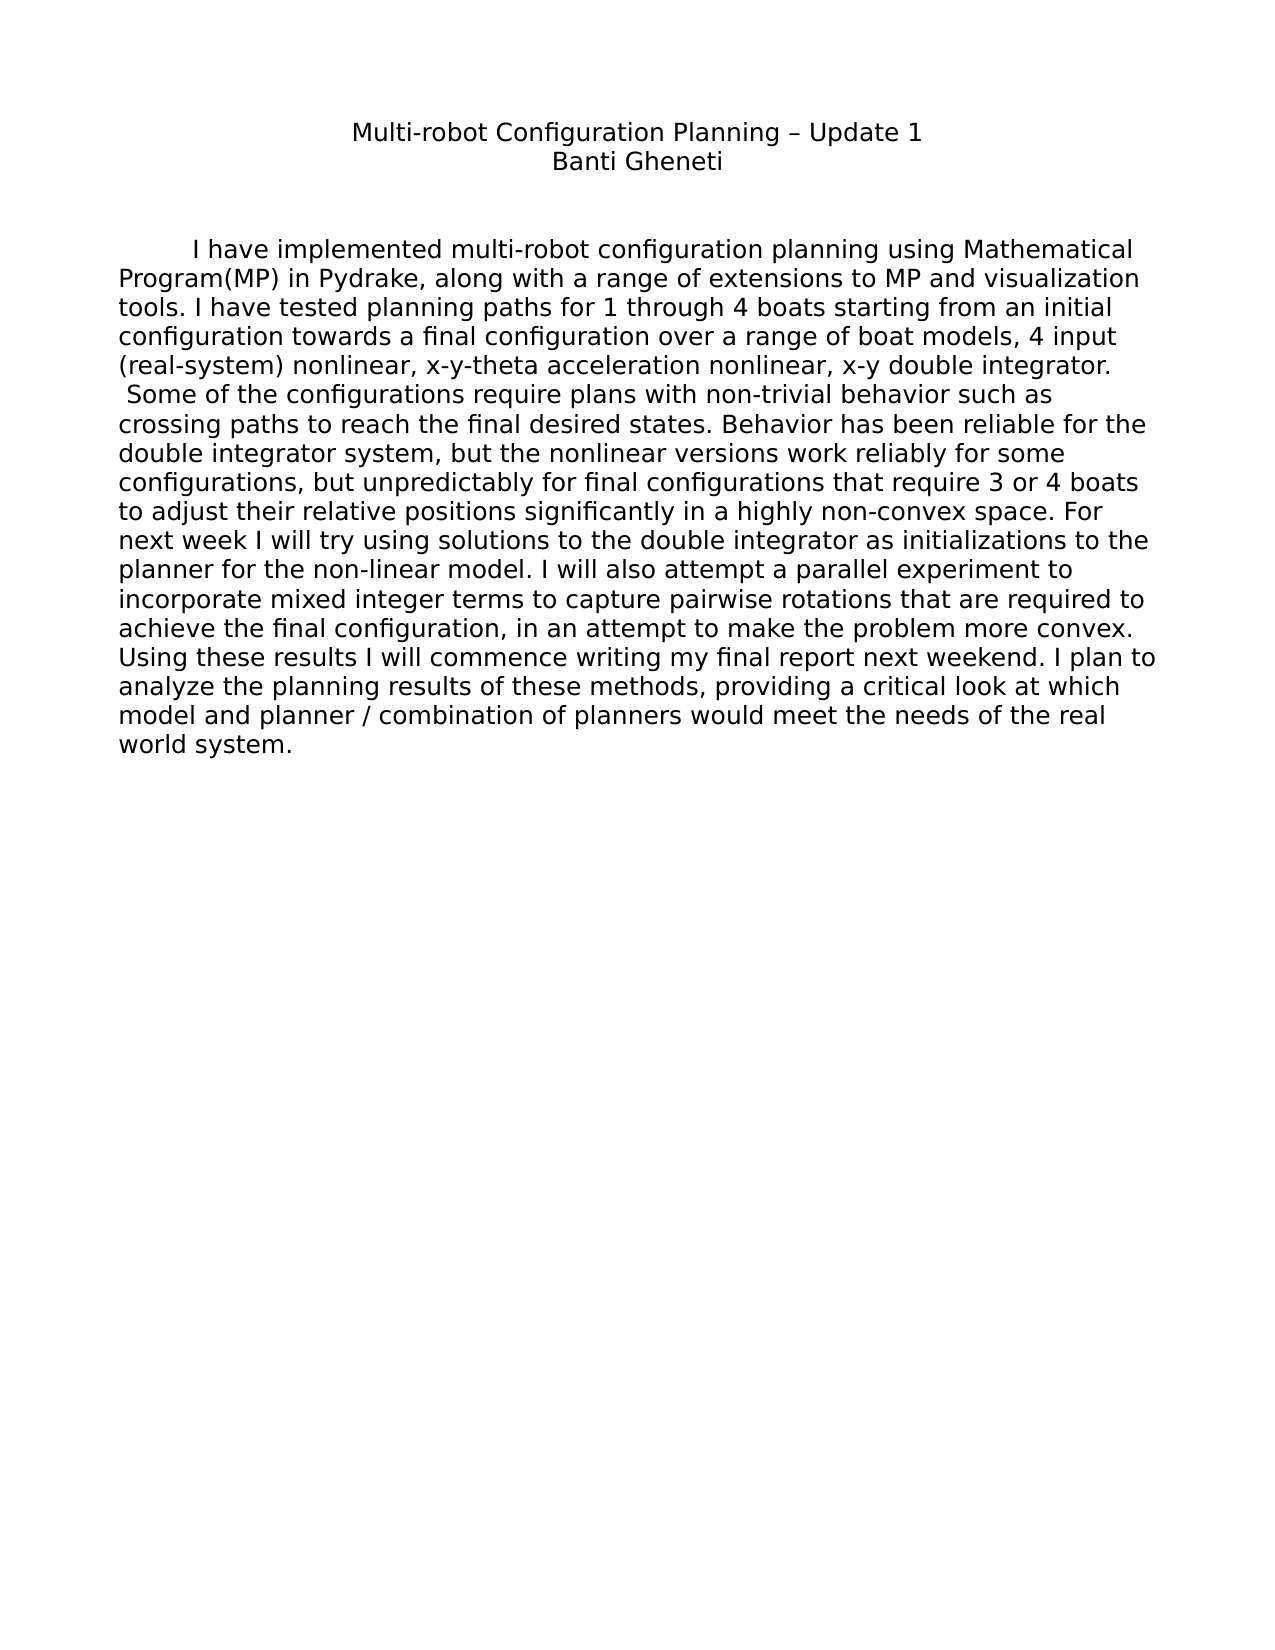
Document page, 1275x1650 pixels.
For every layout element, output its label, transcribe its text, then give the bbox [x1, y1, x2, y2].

text Multi-robot Configuration Planning – Update 1 [118, 118, 1157, 147]
text I have implemented multi-robot configuration planning using Mathematical Program(MP) in Pydrake, along with a range of extensions to MP and visualization tools. I have tested planning paths for 1 through 4 boats starting from an initial configuration towards a final configuration over a range of boat models, 4 input (real-system) nonlinear, x-y-theta acceleration nonlinear, x-y double integrator. [118, 235, 1157, 381]
text Banti Gheneti [118, 147, 1157, 176]
text Some of the configurations require plans with non-trivial behavior such as crossing paths to reach the final desired states. Behavior has been reliable for the double integrator system, but the nonlinear versions work reliably for some configurations, but unpredictably for final configurations that require 3 or 4 boats to adjust their relative positions significantly in a highly non-convex space. For next week I will try using solutions to the double integrator as initializations to the planner for the non-linear model. I will also attempt a parallel experiment to incorporate mixed integer terms to capture pairwise rotations that are required to achieve the final configuration, in an attempt to make the problem more convex. Using these results I will commence writing my final report next weekend. I plan to analyze the planning results of these methods, providing a critical look at which model and planner / combination of planners would meet the needs of the real world system. [118, 381, 1157, 760]
